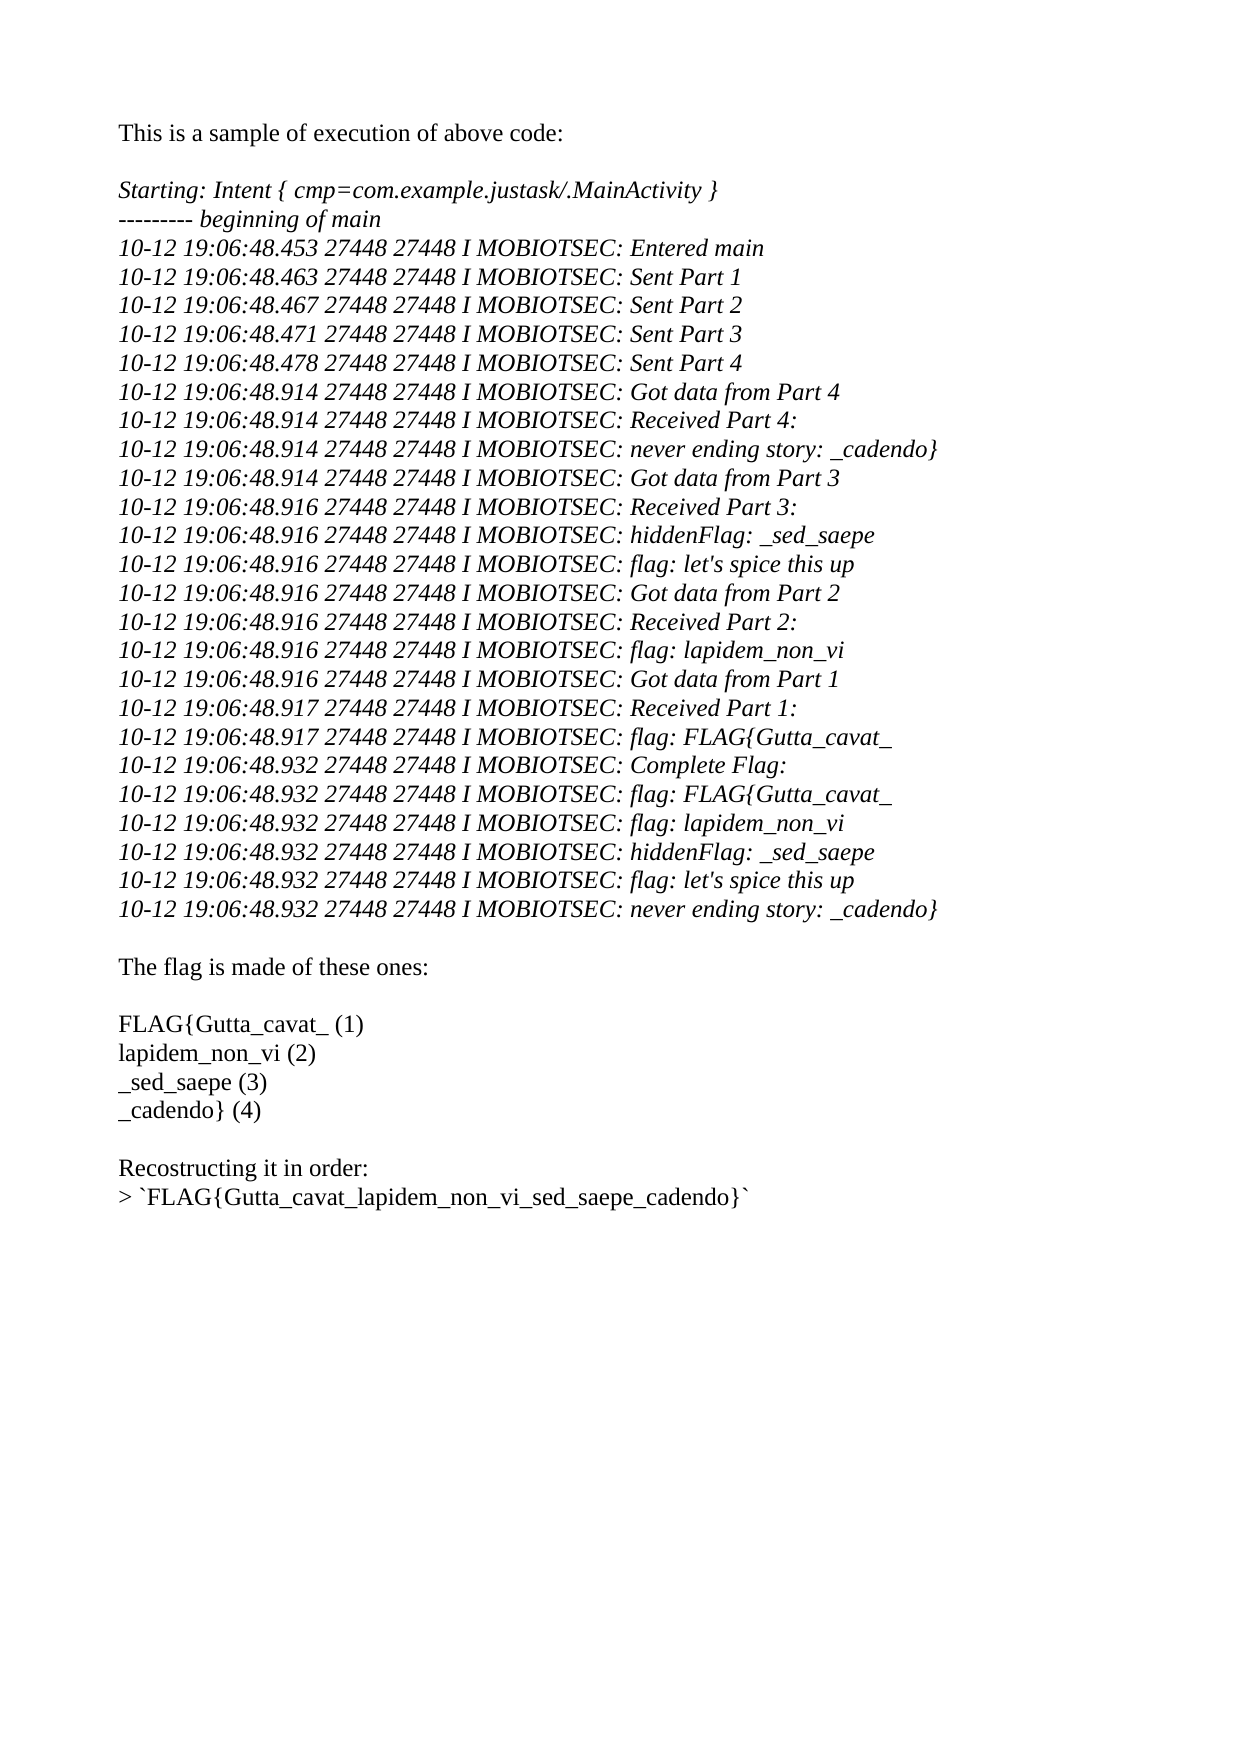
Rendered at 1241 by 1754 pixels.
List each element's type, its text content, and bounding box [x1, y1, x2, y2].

text 10-12 19:06:48.916 27448 27448 I MOBIOTSEC: Got data from Part 2 [118, 578, 1122, 607]
text _sed_saepe (3) [118, 1067, 1122, 1096]
text _cadendo} (4) [118, 1096, 1122, 1124]
text The flag is made of these ones: [118, 952, 1122, 981]
text 10-12 19:06:48.914 27448 27448 I MOBIOTSEC: Received Part 4: [118, 406, 1122, 434]
text 10-12 19:06:48.914 27448 27448 I MOBIOTSEC: Got data from Part 3 [118, 463, 1122, 492]
text 10-12 19:06:48.467 27448 27448 I MOBIOTSEC: Sent Part 2 [118, 291, 1122, 319]
text 10-12 19:06:48.471 27448 27448 I MOBIOTSEC: Sent Part 3 [118, 319, 1122, 348]
text 10-12 19:06:48.478 27448 27448 I MOBIOTSEC: Sent Part 4 [118, 348, 1122, 377]
text 10-12 19:06:48.932 27448 27448 I MOBIOTSEC: flag: FLAG{Gutta_cavat_ [118, 779, 1122, 808]
text 10-12 19:06:48.917 27448 27448 I MOBIOTSEC: flag: FLAG{Gutta_cavat_ [118, 722, 1122, 751]
text 10-12 19:06:48.932 27448 27448 I MOBIOTSEC: Complete Flag: [118, 751, 1122, 779]
text FLAG{Gutta_cavat_ (1) [118, 1009, 1122, 1038]
text > `FLAG{Gutta_cavat_lapidem_non_vi_sed_saepe_cadendo}` [118, 1182, 1122, 1211]
text 10-12 19:06:48.916 27448 27448 I MOBIOTSEC: flag: let's spice this up [118, 549, 1122, 578]
text --------- beginning of main [118, 204, 1122, 233]
text 10-12 19:06:48.917 27448 27448 I MOBIOTSEC: Received Part 1: [118, 693, 1122, 722]
text 10-12 19:06:48.463 27448 27448 I MOBIOTSEC: Sent Part 1 [118, 262, 1122, 291]
text This is a sample of execution of above code: Starting: Intent { cmp=com.example.justask/.MainActivity } [118, 118, 1122, 204]
text 10-12 19:06:48.916 27448 27448 I MOBIOTSEC: Received Part 3: [118, 492, 1122, 521]
text 10-12 19:06:48.932 27448 27448 I MOBIOTSEC: flag: let's spice this up [118, 866, 1122, 894]
text 10-12 19:06:48.453 27448 27448 I MOBIOTSEC: Entered main [118, 233, 1122, 262]
text 10-12 19:06:48.914 27448 27448 I MOBIOTSEC: never ending story: _cadendo} [118, 434, 1122, 463]
text lapidem_non_vi (2) [118, 1038, 1122, 1067]
text 10-12 19:06:48.932 27448 27448 I MOBIOTSEC: flag: lapidem_non_vi [118, 808, 1122, 837]
text 10-12 19:06:48.916 27448 27448 I MOBIOTSEC: Received Part 2: [118, 607, 1122, 636]
text 10-12 19:06:48.932 27448 27448 I MOBIOTSEC: never ending story: _cadendo} [118, 894, 1122, 923]
text 10-12 19:06:48.932 27448 27448 I MOBIOTSEC: hiddenFlag: _sed_saepe [118, 837, 1122, 866]
text Recostructing it in order: [118, 1153, 1122, 1182]
text 10-12 19:06:48.916 27448 27448 I MOBIOTSEC: hiddenFlag: _sed_saepe [118, 521, 1122, 549]
text 10-12 19:06:48.916 27448 27448 I MOBIOTSEC: Got data from Part 1 [118, 664, 1122, 693]
text 10-12 19:06:48.916 27448 27448 I MOBIOTSEC: flag: lapidem_non_vi [118, 636, 1122, 664]
text 10-12 19:06:48.914 27448 27448 I MOBIOTSEC: Got data from Part 4 [118, 377, 1122, 406]
